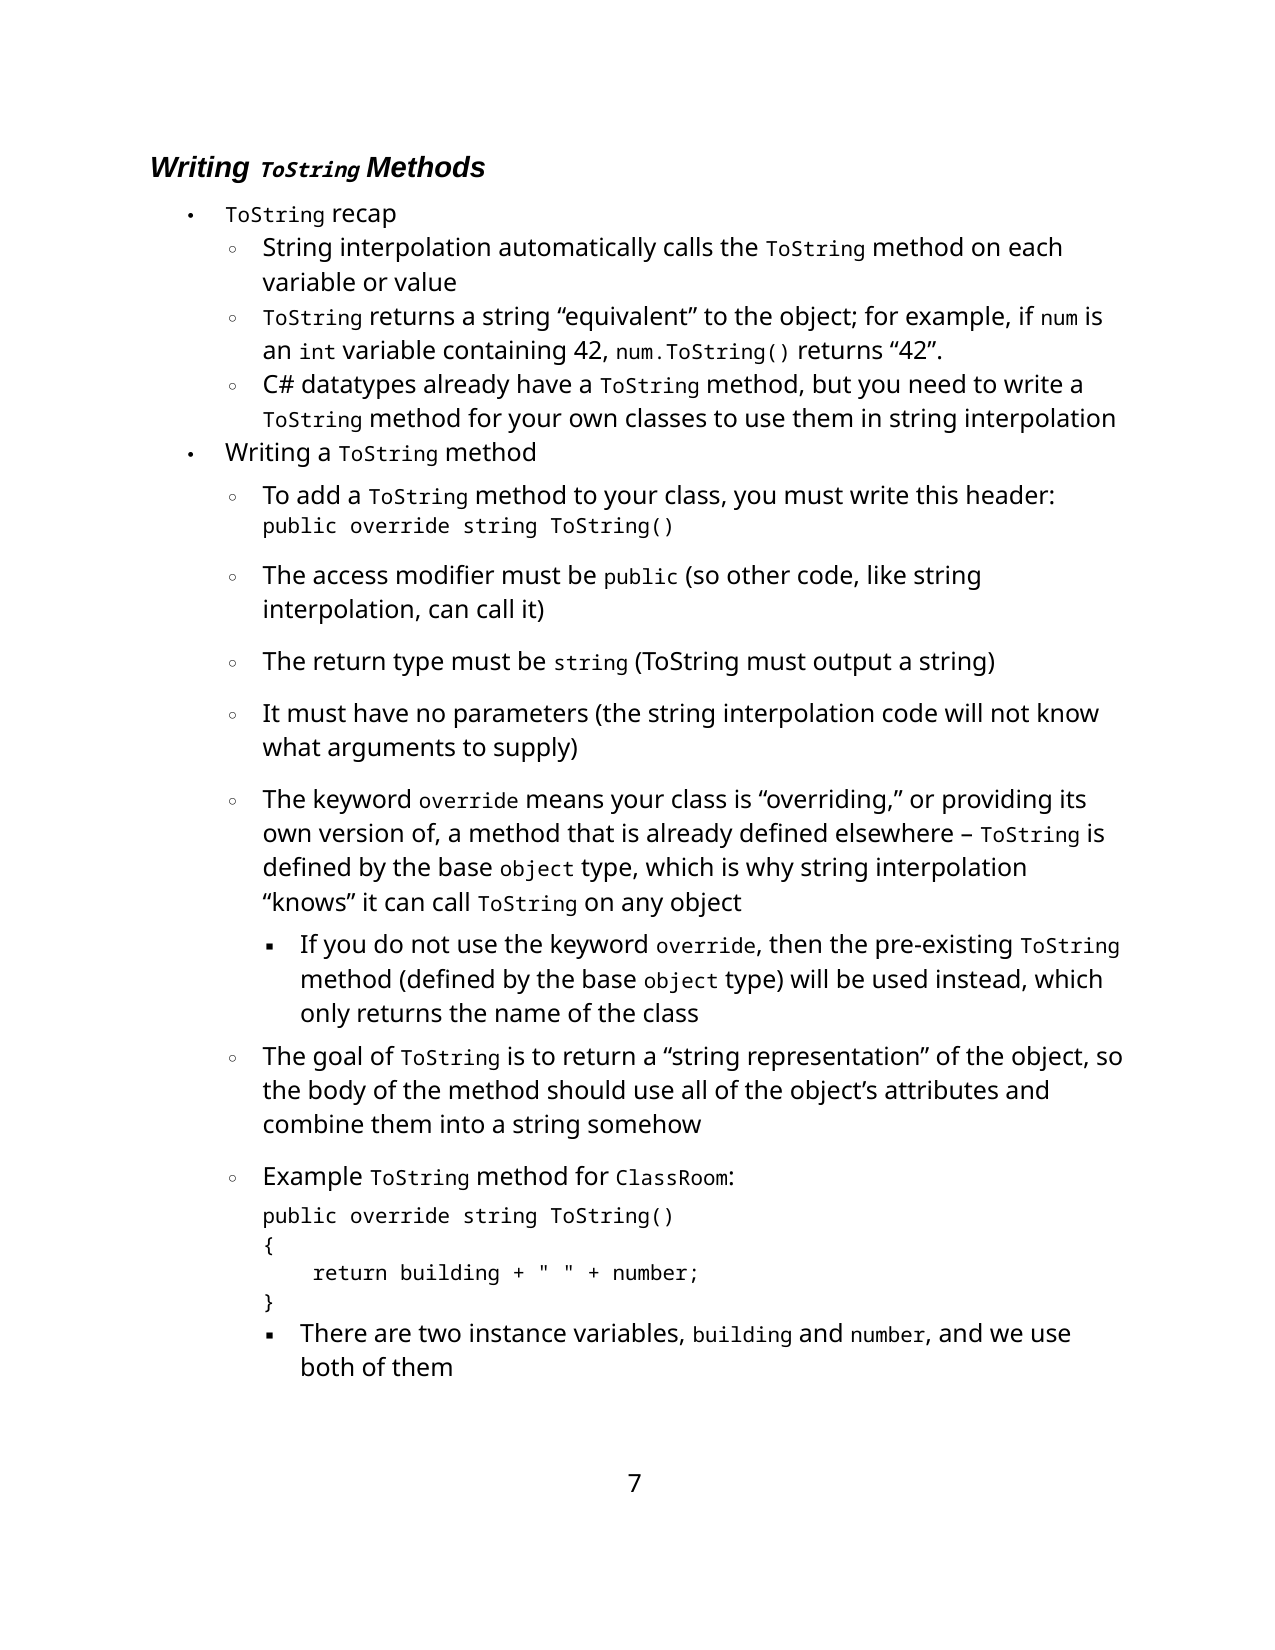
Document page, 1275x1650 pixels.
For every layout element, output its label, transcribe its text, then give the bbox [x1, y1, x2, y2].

list There are two instance variables, building and number, and we use both of them [262, 1315, 1125, 1383]
list To add a ToString method to your class, you must write this header: public override string ToString() [225, 477, 1125, 540]
subtitle Writing ToString Methods [150, 150, 1125, 183]
list Writing a ToString method [187, 434, 1125, 468]
list The keyword override means your class is “overriding,” or providing its own version of, a method that is already defined elsewhere – ToString is defined by the base object type, which is why string interpolation “knows” it can call ToString on any object [225, 782, 1125, 918]
list ToString recap [187, 196, 1125, 230]
list Example ToString method for ClassRoom: [225, 1158, 1125, 1192]
list return building + " " + number; [225, 1258, 1125, 1287]
list The goal of ToString is to return a “string representation” of the object, so the body of the method should use all of the object’s attributes and combine them into a string somehow [225, 1038, 1125, 1141]
list } [225, 1287, 1125, 1315]
list It must have no parameters (the string interpolation code will not know what arguments to supply) [225, 696, 1125, 764]
list ToString returns a string “equivalent” to the object; for example, if num is an int variable containing 42, num.ToString() returns “42”. [225, 298, 1125, 366]
list The return type must be string (ToString must output a string) [225, 644, 1125, 678]
list If you do not use the keyword override, then the pre-existing ToString method (defined by the base object type) will be used instead, which only returns the name of the class [262, 927, 1125, 1029]
list The access modifier must be public (so other code, like string interpolation, can call it) [225, 558, 1125, 626]
list String interpolation automatically calls the ToString method on each variable or value [225, 230, 1125, 298]
list C# datatypes already have a ToString method, but you need to write a ToString method for your own classes to use them in string interpolation [225, 366, 1125, 434]
list { [225, 1230, 1125, 1258]
list public override string ToString() [225, 1201, 1125, 1230]
